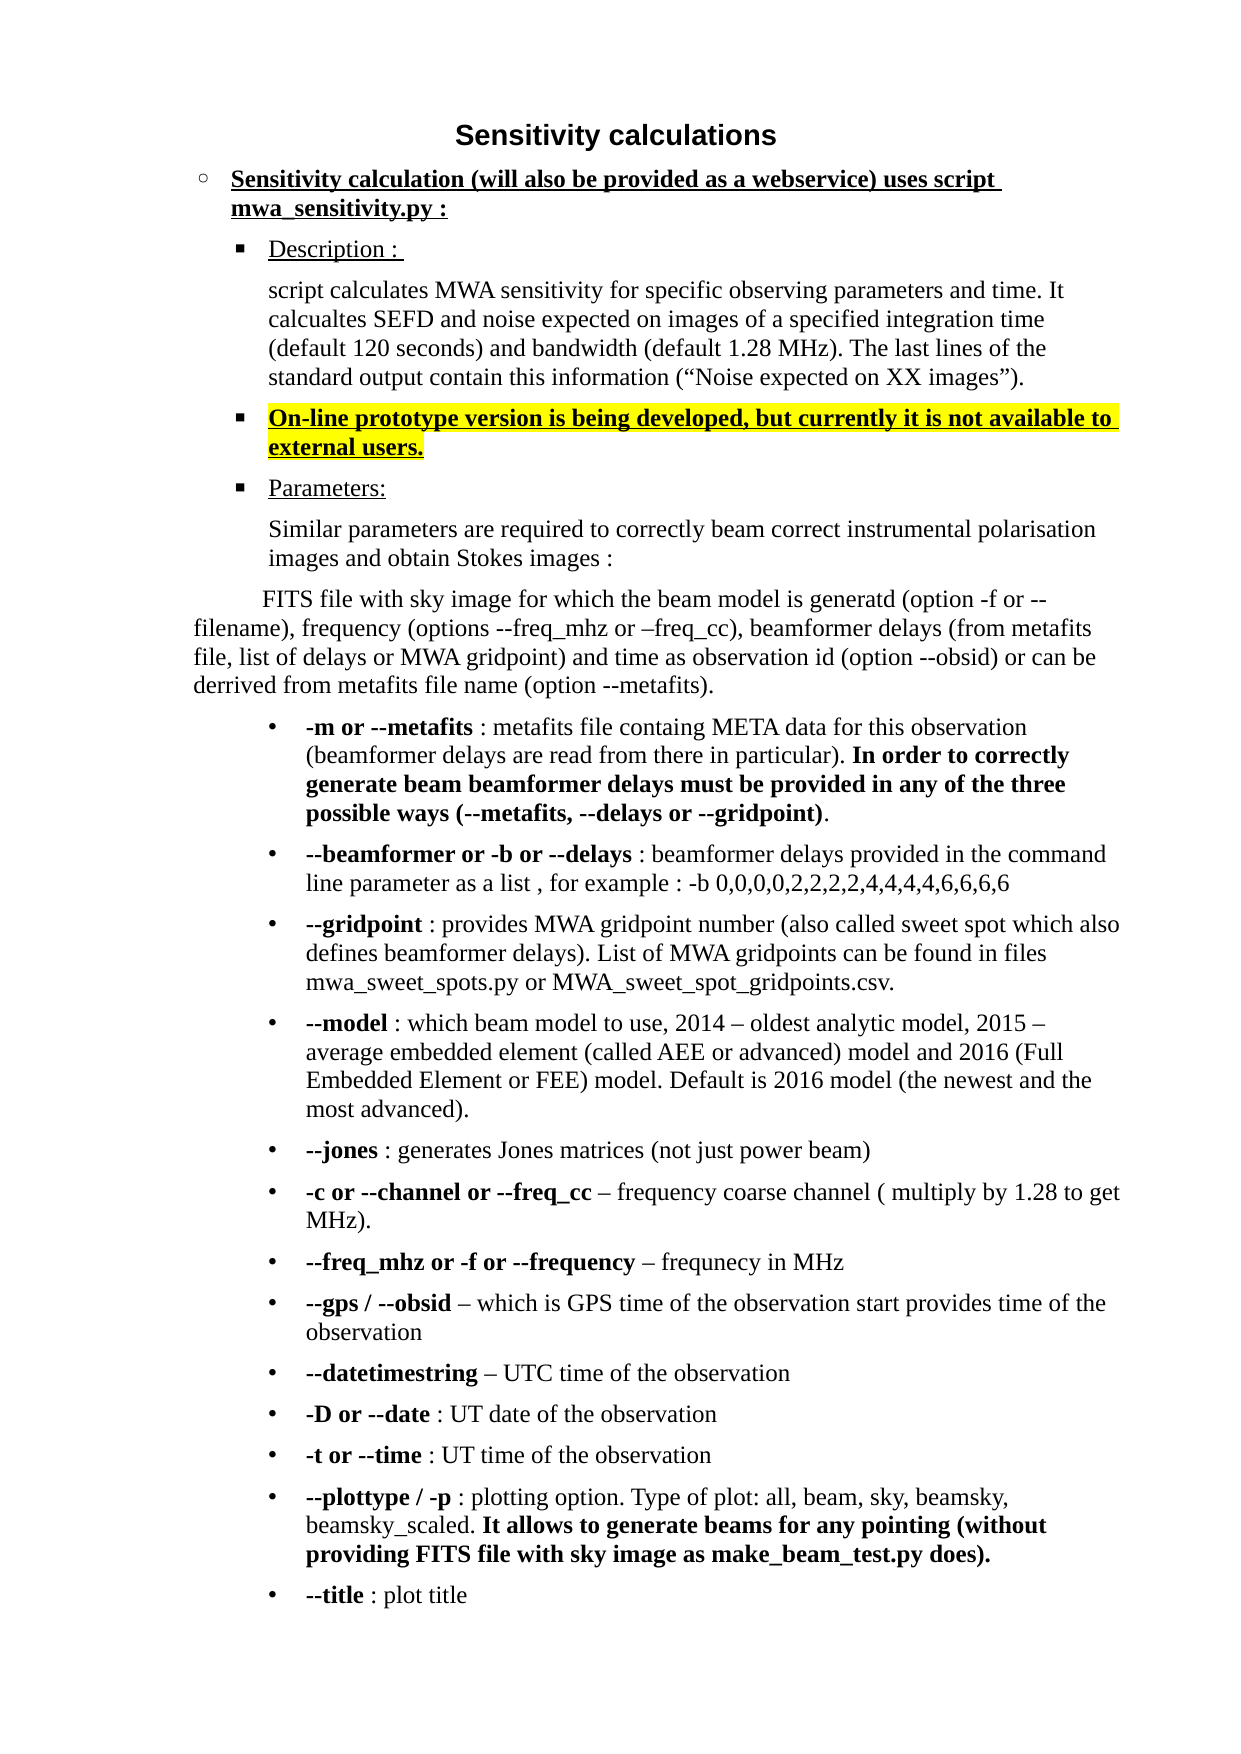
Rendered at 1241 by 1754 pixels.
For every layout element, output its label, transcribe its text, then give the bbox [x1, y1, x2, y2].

list --freq_mhz or -f or --frequency – frequnecy in MHz [268, 1247, 1122, 1275]
list Sensitivity calculation (will also be provided as a webservice) uses script mwa_sensitivity.py : [193, 164, 1122, 222]
list --model : which beam model to use, 2014 – oldest analytic model, 2015 – average embedded element (called AEE or advanced) model and 2016 (Full Embedded Element or FEE) model. Default is 2016 model (the newest and the most advanced). [268, 1008, 1122, 1123]
list --jones : generates Jones matrices (not just power beam) [268, 1135, 1122, 1164]
subtitle Sensitivity calculations [118, 118, 1122, 152]
list --gridpoint : provides MWA gridpoint number (also called sweet spot which also defines beamformer delays). List of MWA gridpoints can be found in files mwa_sweet_spots.py or MWA_sweet_spot_gridpoints.csv. [268, 909, 1122, 995]
list -t or --time : UT time of the observation [268, 1440, 1122, 1469]
list --title : plot title [268, 1580, 1122, 1609]
list script calculates MWA sensitivity for specific observing parameters and time. It calcualtes SEFD and noise expected on images of a specified integration time (default 120 seconds) and bandwidth (default 1.28 MHz). The last lines of the standard output contain this information (“Noise expected on XX images”). [231, 275, 1122, 390]
list --datetimestring – UTC time of the observation [268, 1358, 1122, 1387]
list On-line prototype version is being developed, but currently it is not available to external users. [231, 403, 1122, 460]
list Description : [231, 234, 1122, 263]
list --gps / --obsid – which is GPS time of the observation start provides time of the observation [268, 1288, 1122, 1345]
list -c or --channel or --freq_cc – frequency coarse channel ( multiply by 1.28 to get MHz). [268, 1177, 1122, 1234]
list --plottype / -p : plotting option. Type of plot: all, beam, sky, beamsky, beamsky_scaled. It allows to generate beams for any pointing (without providing FITS file with sky image as make_beam_test.py does). [268, 1482, 1122, 1568]
list -m or --metafits : metafits file containg META data for this observation (beamformer delays are read from there in particular). In order to correctly generate beam beamformer delays must be provided in any of the three possible ways (--metafits, --delays or --gridpoint). [268, 712, 1122, 827]
list --beamformer or -b or --delays : beamformer delays provided in the command line parameter as a list , for example : -b 0,0,0,0,2,2,2,2,4,4,4,4,6,6,6,6 [268, 839, 1122, 897]
list -D or --date : UT date of the observation [268, 1399, 1122, 1428]
list Parameters: [231, 473, 1122, 502]
list Similar parameters are required to correctly beam correct instrumental polarisation images and obtain Stokes images : [231, 514, 1122, 572]
list FITS file with sky image for which the beam model is generatd (option -f or --filename), frequency (options --freq_mhz or –freq_cc), beamformer delays (from metafits file, list of delays or MWA gridpoint) and time as observation id (option --obsid) or can be derrived from metafits file name (option --metafits). [156, 584, 1122, 699]
